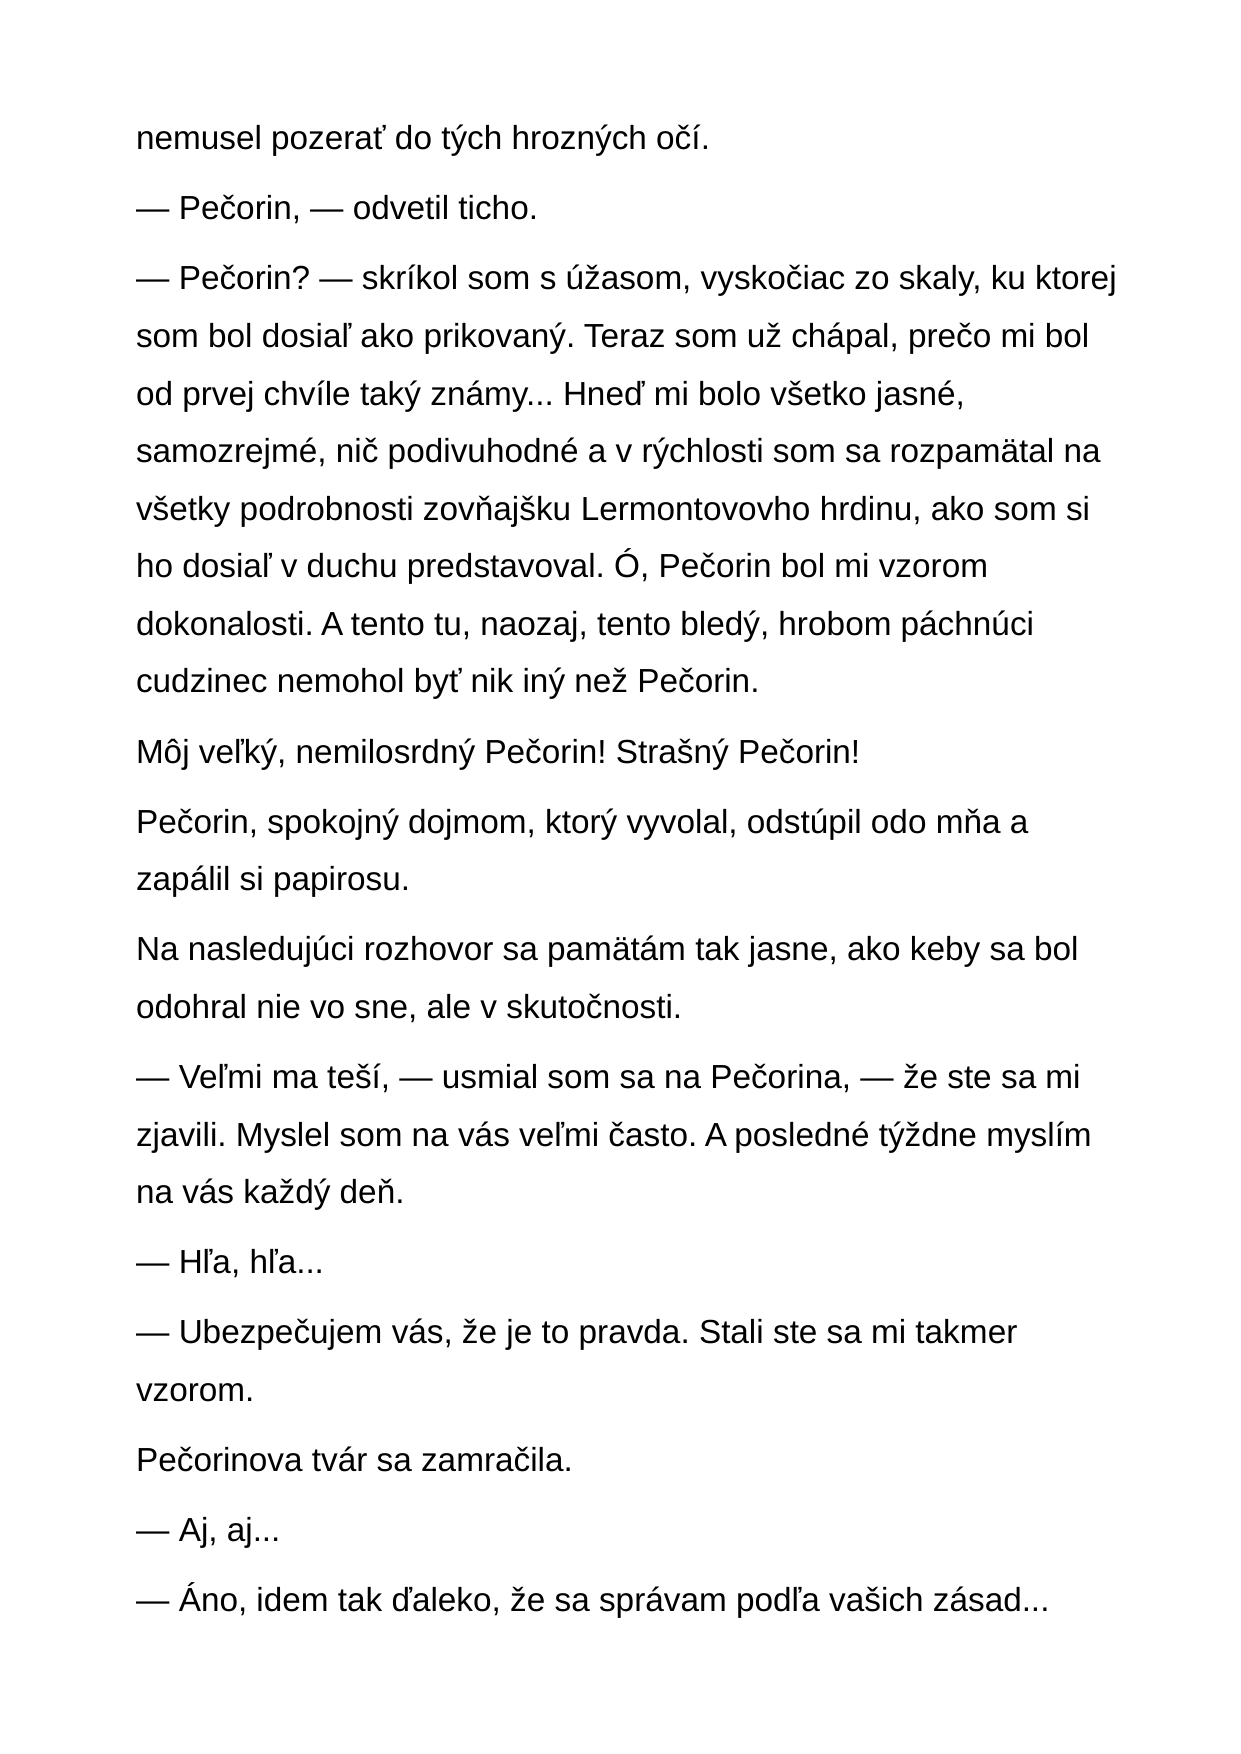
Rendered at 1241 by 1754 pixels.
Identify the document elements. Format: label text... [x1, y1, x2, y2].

text — Pečorin, — odvetil ticho. [136, 188, 1122, 227]
text nemusel pozerať do tých hrozných očí. [136, 118, 1122, 157]
text — Ubezpečujem vás, že je to pravda. Stali ste sa mi takmer vzorom. [136, 1313, 1122, 1409]
text — Aj, aj... [136, 1510, 1122, 1549]
text — Veľmi ma teší, — usmial som sa na Pečorina, — že ste sa mi zjavili. Myslel som na vás veľmi často. A posledné týždne myslím na vás každý deň. [136, 1057, 1122, 1211]
text Na nasledujúci rozhovor sa pamätám tak jasne, ako keby sa bol odohral nie vo sne, ale v skutočnosti. [136, 929, 1122, 1026]
text — Pečorin? — skríkol som s úžasom, vyskočiac zo skaly, ku ktorej som bol dosiaľ ako prikovaný. Teraz som už chápal, prečo mi bol od prvej chvíle taký známy... Hneď mi bolo všetko jasné, samozrejmé, nič podivuhodné a v rýchlosti som sa rozpamätal na všetky podrobnosti zovňajšku Lermontovovho hrdinu, ako som si ho dosiaľ v duchu predstavoval. Ó, Pečorin bol mi vzorom dokonalosti. A tento tu, naozaj, tento bledý, hrobom páchnúci cudzinec nemohol byť nik iný než Pečorin. [136, 258, 1122, 700]
text Pečorin, spokojný dojmom, ktorý vyvolal, odstúpil odo mňa a zapálil si papirosu. [136, 802, 1122, 898]
text Pečorinova tvár sa zamračila. [136, 1440, 1122, 1479]
text — Áno, idem tak ďaleko, že sa správam podľa vašich zásad... [136, 1581, 1122, 1619]
text — Hľa, hľa... [136, 1242, 1122, 1281]
text Môj veľký, nemilosrdný Pečorin! Strašný Pečorin! [136, 732, 1122, 770]
